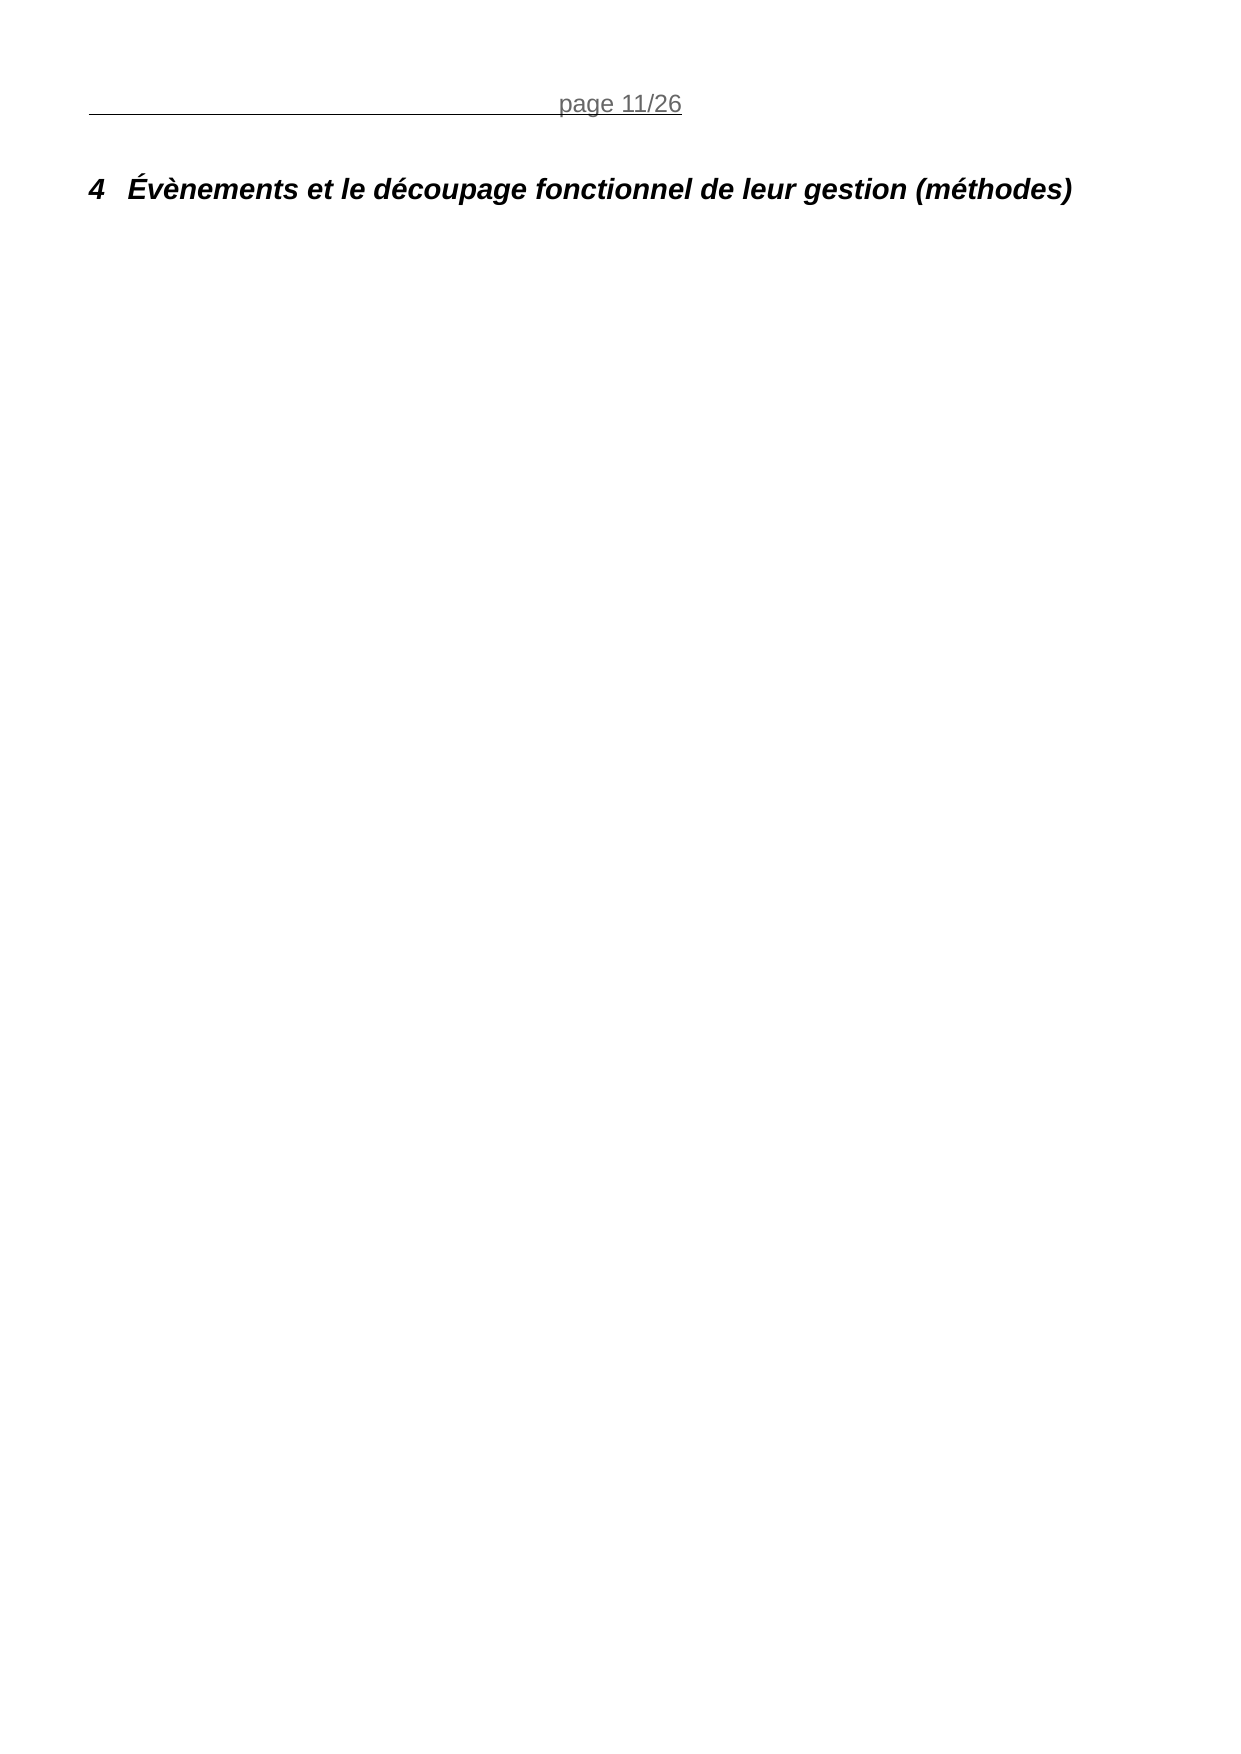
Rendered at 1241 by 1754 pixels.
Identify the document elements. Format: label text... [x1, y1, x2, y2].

subtitle Évènements et le découpage fonctionnel de leur gestion (méthodes) [88, 172, 1152, 205]
